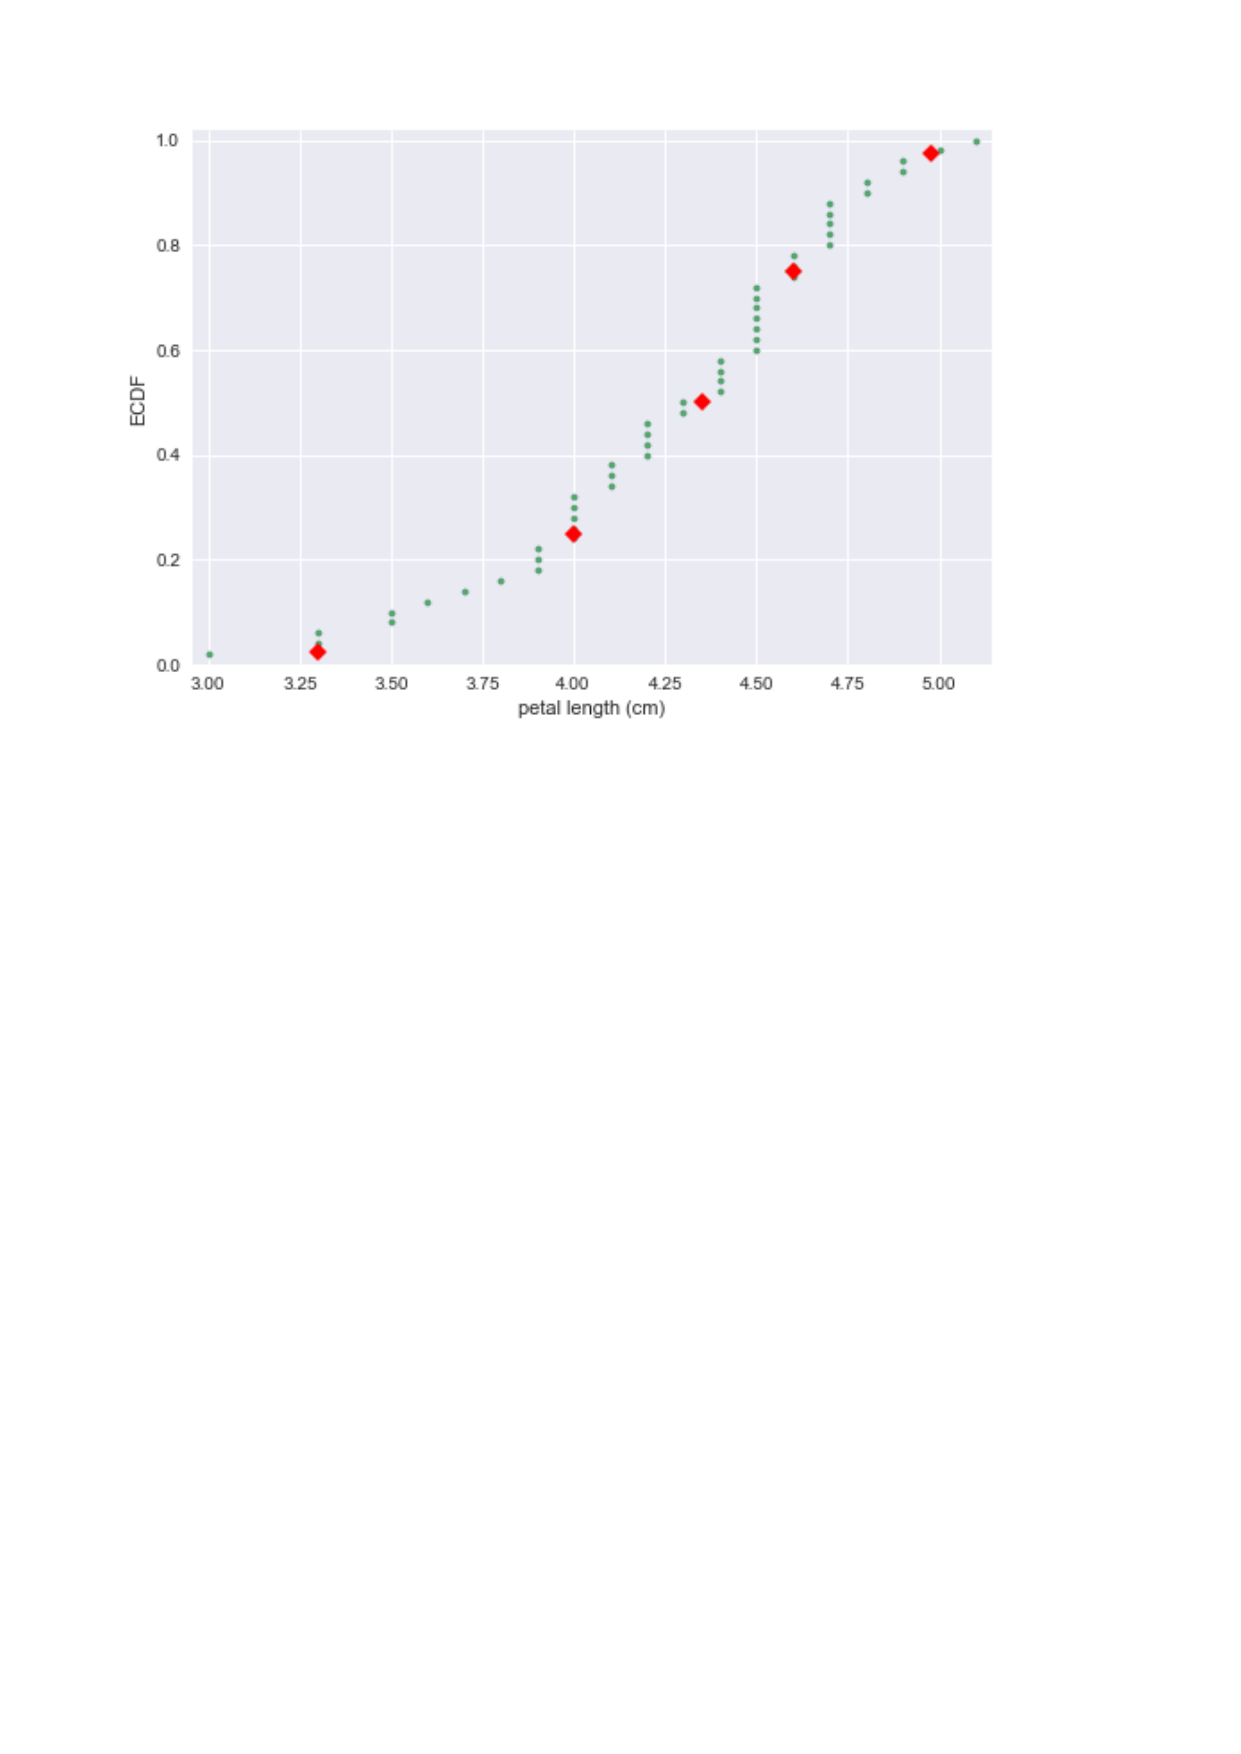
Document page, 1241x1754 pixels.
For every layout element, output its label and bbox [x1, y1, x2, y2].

picture [118, 118, 1003, 731]
